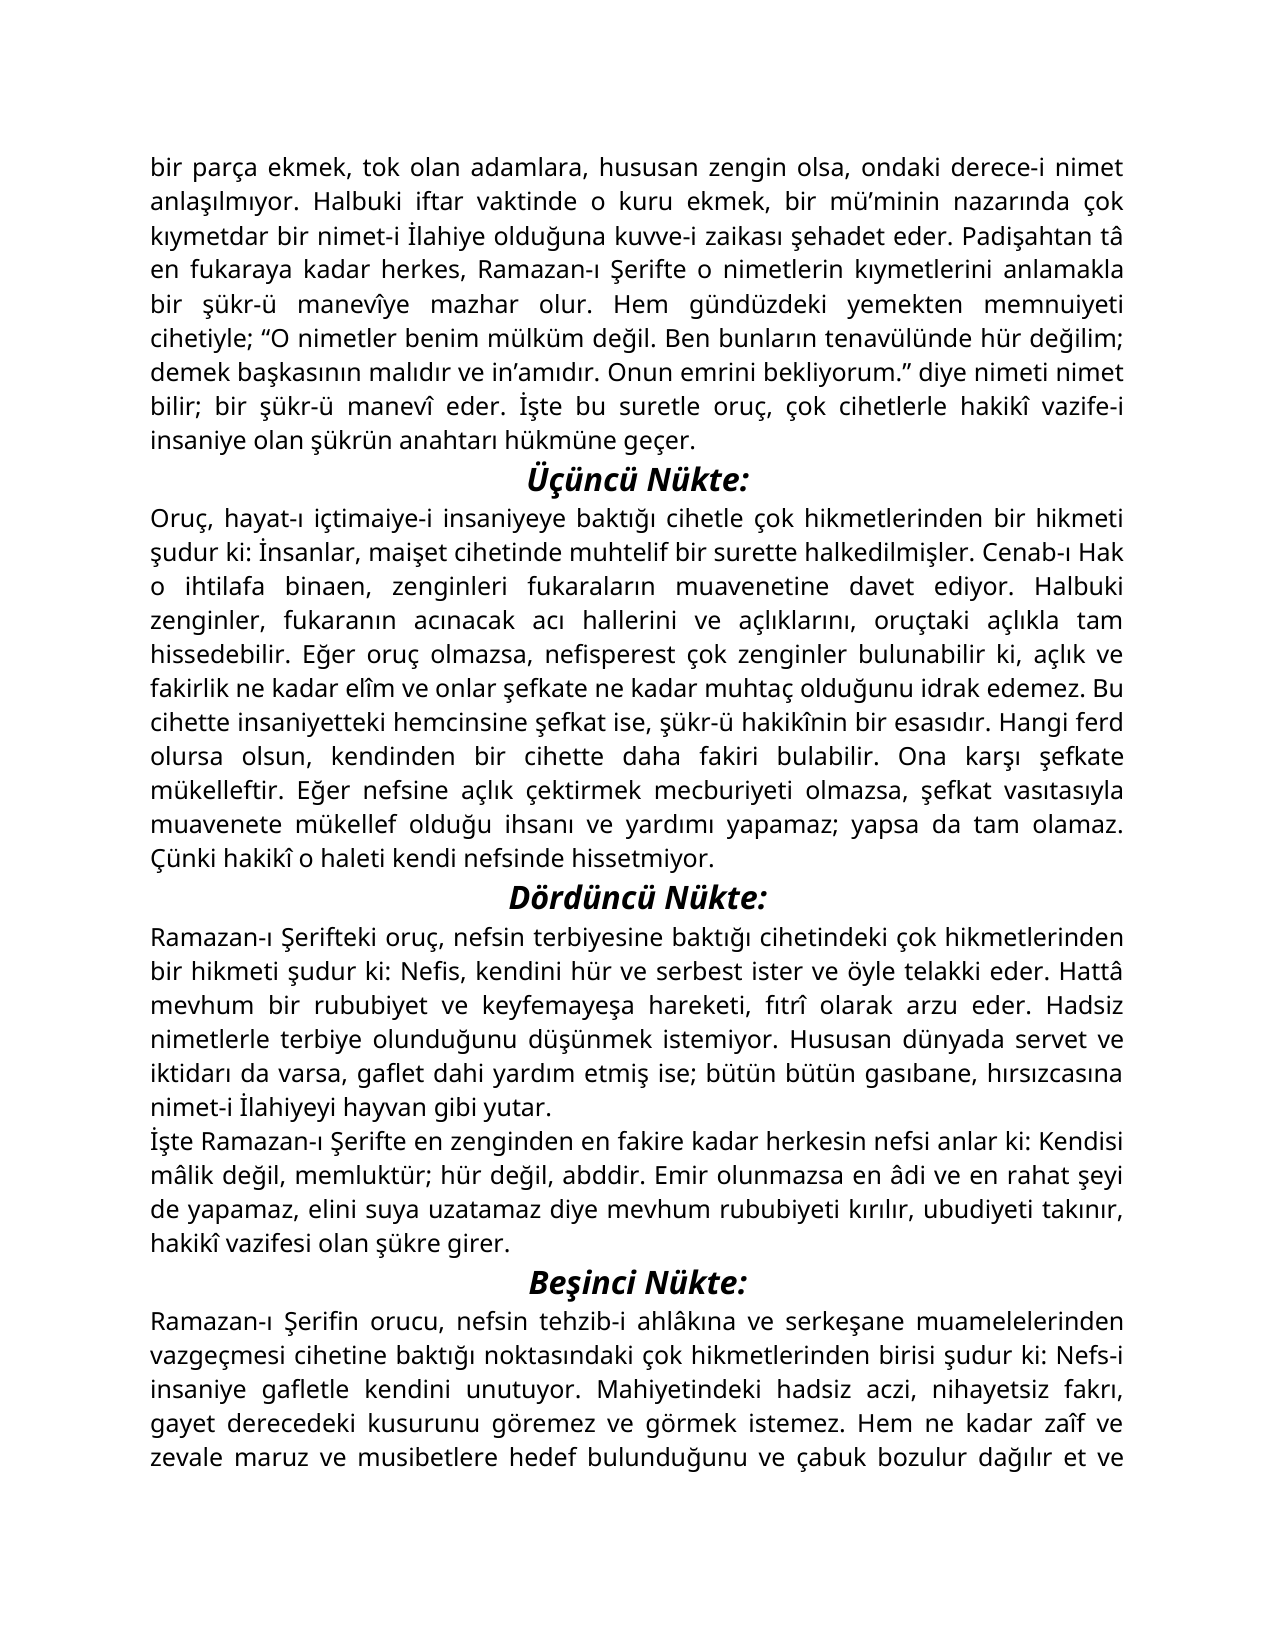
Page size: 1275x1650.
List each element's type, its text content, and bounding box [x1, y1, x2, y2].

subtitle Beşinci Nükte: [150, 1260, 1125, 1304]
text İşte Ramazan-ı Şerifte en zenginden en fakire kadar herkesin nefsi anlar ki: Kendisi mâlik değil, memluktür; hür değil, abddir. Emir olunmazsa en âdi ve en rahat şeyi de yapamaz, elini suya uzatamaz diye mevhum rububiyeti kırılır, ubudiyeti takınır, hakikî vazifesi olan şükre girer. [150, 1123, 1125, 1260]
text Ramazan-ı Şerifteki oruç, nefsin terbiyesine baktığı cihetindeki çok hikmetlerinden bir hikmeti şudur ki: Nefis, kendini hür ve serbest ister ve öyle telakki eder. Hattâ mevhum bir rububiyet ve keyfemayeşa hareketi, fıtrî olarak arzu eder. Hadsiz nimetlerle terbiye olunduğunu düşünmek istemiyor. Hususan dünyada servet ve iktidarı da varsa, gaflet dahi yardım etmiş ise; bütün bütün gasıbane, hırsızcasına nimet-i İlahiyeyi hayvan gibi yutar. [150, 919, 1125, 1123]
subtitle Üçüncü Nükte: [150, 457, 1125, 501]
text bir parça ekmek, tok olan adamlara, hususan zengin olsa, ondaki derece-i nimet anlaşılmıyor. Halbuki iftar vaktinde o kuru ekmek, bir mü’minin nazarında çok kıymetdar bir nimet-i İlahiye olduğuna kuvve-i zaikası şehadet eder. Padişahtan tâ en fukaraya kadar herkes, Ramazan-ı Şerifte o nimetlerin kıymetlerini anlamakla bir şükr-ü manevîye mazhar olur. Hem gündüzdeki yemekten memnuiyeti cihetiyle; “O nimetler benim mülküm değil. Ben bunların tenavülünde hür değilim; demek başkasının malıdır ve in’amıdır. Onun emrini bekliyorum.” diye nimeti nimet bilir; bir şükr-ü manevî eder. İşte bu suretle oruç, çok cihetlerle hakikî vazife-i insaniye olan şükrün anahtarı hükmüne geçer. [150, 150, 1125, 457]
text Oruç, hayat-ı içtimaiye-i insaniyeye baktığı cihetle çok hikmetlerinden bir hikmeti şudur ki: İnsanlar, maişet cihetinde muhtelif bir surette halkedilmişler. Cenab-ı Hak o ihtilafa binaen, zenginleri fukaraların muavenetine davet ediyor. Halbuki zenginler, fukaranın acınacak acı hallerini ve açlıklarını, oruçtaki açlıkla tam hissedebilir. Eğer oruç olmazsa, nefisperest çok zenginler bulunabilir ki, açlık ve fakirlik ne kadar elîm ve onlar şefkate ne kadar muhtaç olduğunu idrak edemez. Bu cihette insaniyetteki hemcinsine şefkat ise, şükr-ü hakikînin bir esasıdır. Hangi ferd olursa olsun, kendinden bir cihette daha fakiri bulabilir. Ona karşı şefkate mükelleftir. Eğer nefsine açlık çektirmek mecburiyeti olmazsa, şefkat vasıtasıyla muavenete mükellef olduğu ihsanı ve yardımı yapamaz; yapsa da tam olamaz. Çünki hakikî o haleti kendi nefsinde hissetmiyor. [150, 501, 1125, 875]
text Ramazan-ı Şerifin orucu, nefsin tehzib-i ahlâkına ve serkeşane muamelelerinden vazgeçmesi cihetine baktığı noktasındaki çok hikmetlerinden birisi şudur ki: Nefs-i insaniye gafletle kendini unutuyor. Mahiyetindeki hadsiz aczi, nihayetsiz fakrı, gayet derecedeki kusurunu göremez ve görmek istemez. Hem ne kadar zaîf ve zevale maruz ve musibetlere hedef bulunduğunu ve çabuk bozulur dağılır et ve [150, 1304, 1125, 1474]
subtitle Dördüncü Nükte: [150, 875, 1125, 919]
